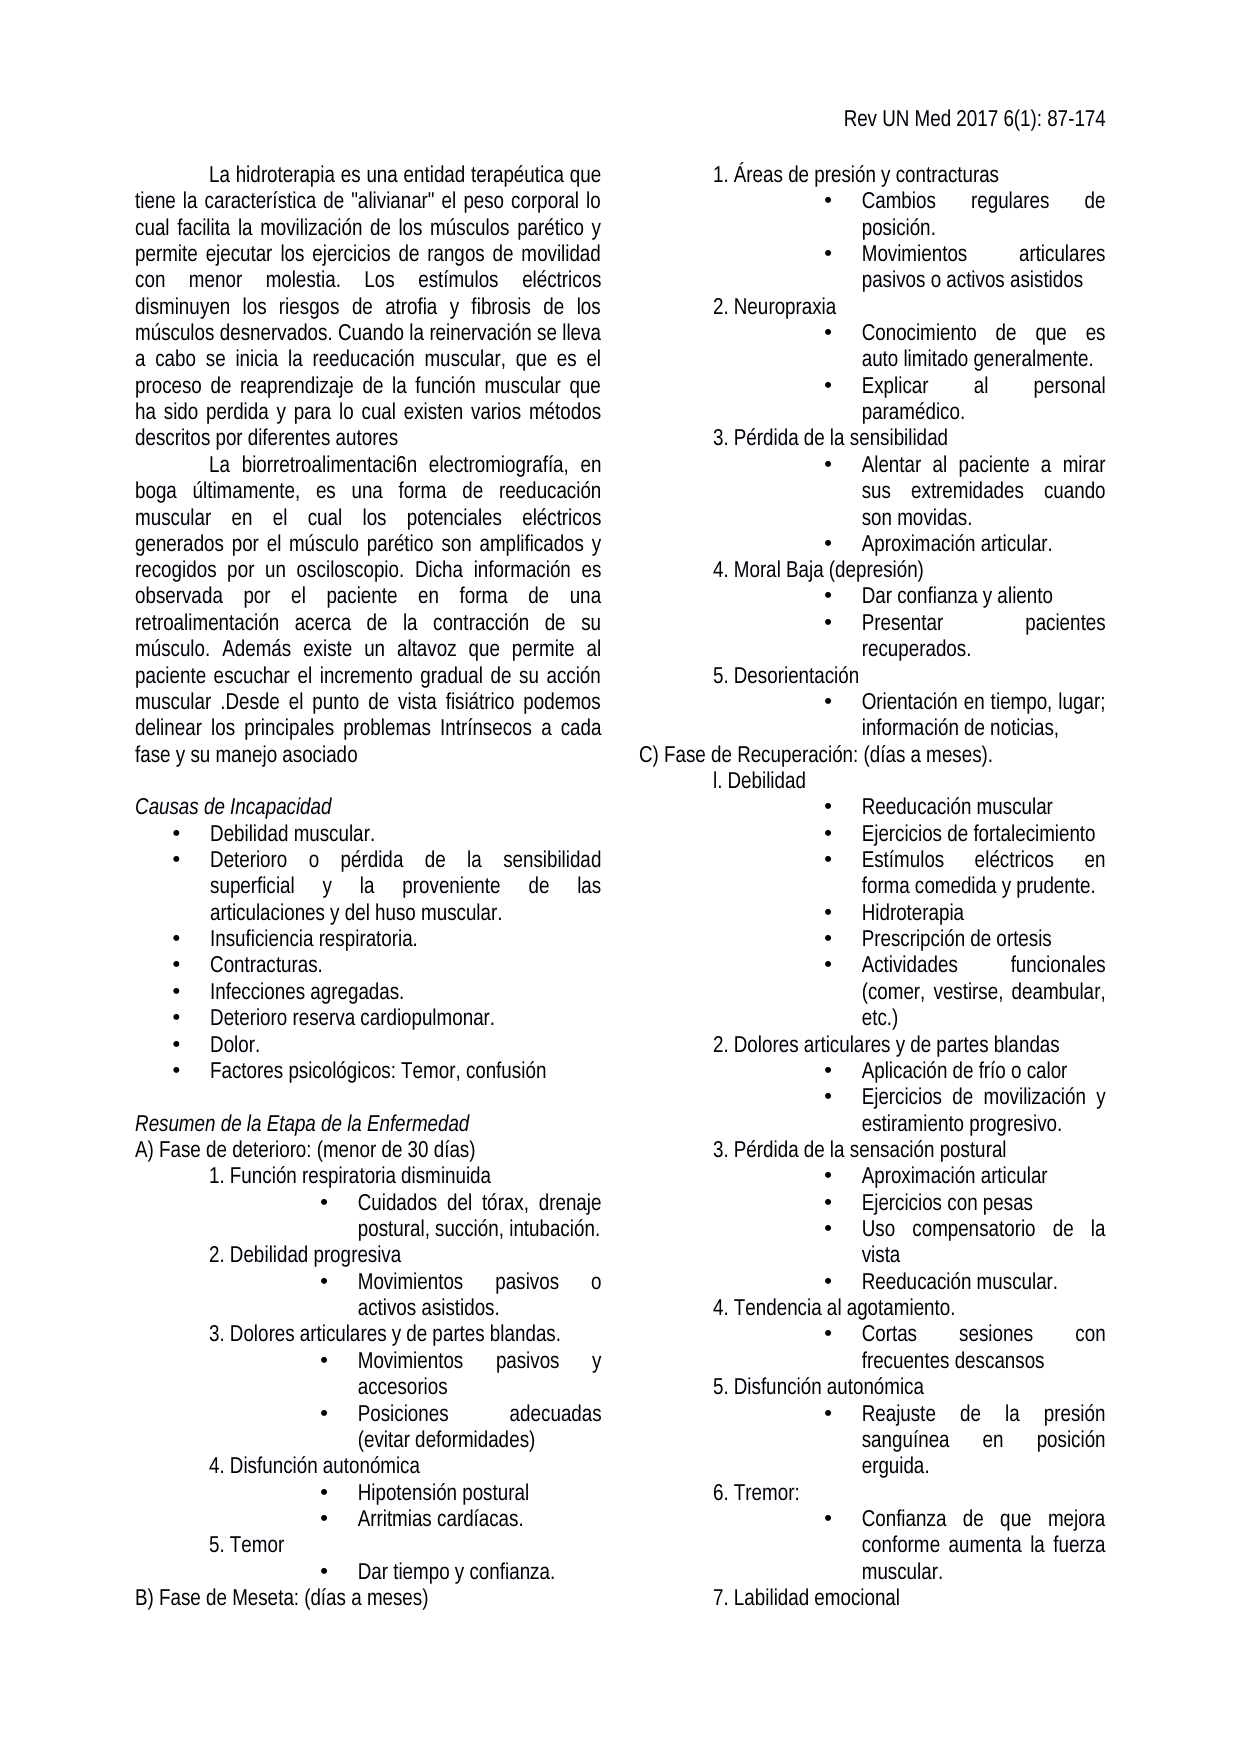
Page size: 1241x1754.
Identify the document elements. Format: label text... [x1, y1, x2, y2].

list Deterioro o pérdida de la sensibilidad superficial y la proveniente de las articulaciones y del huso muscular. [172, 846, 601, 925]
text 4. Moral Baja (depresión) [639, 556, 1106, 582]
list Confianza de que mejora conforme aumenta la fuerza muscular. [824, 1505, 1106, 1584]
list Cortas sesiones con frecuentes descansos [824, 1320, 1106, 1373]
list Cuidados del tórax, drenaje postural, succión, intubación. [320, 1189, 601, 1241]
text l. Debilidad [639, 767, 1106, 793]
text Resumen de la Etapa de la Enfermedad [135, 1109, 601, 1136]
list Contracturas. [172, 951, 601, 978]
list Orientación en tiempo, lugar; información de noticias, [824, 688, 1106, 741]
list Ejercicios con pesas [824, 1189, 1106, 1215]
list Deterioro reserva cardiopulmonar. [172, 1004, 601, 1031]
list Estímulos eléctricos en forma comedida y prudente. [824, 846, 1106, 899]
list Aproximación articular. [824, 530, 1106, 556]
text C) Fase de Recuperación: (días a meses). [639, 741, 1106, 767]
text 1. Función respiratoria disminuida [135, 1162, 601, 1189]
list Cambios regulares de posición. [824, 187, 1106, 240]
list Reajuste de la presión sanguínea en posición erguida. [824, 1399, 1106, 1478]
text Causas de Incapacidad [135, 793, 601, 820]
list Insuficiencia respiratoria. [172, 925, 601, 951]
list Movimientos articulares pasivos o activos asistidos [824, 240, 1106, 293]
list Dolor. [172, 1031, 601, 1057]
list Movimientos pasivos y accesorios [320, 1347, 601, 1399]
text 4. Disfunción autonómica [135, 1452, 601, 1478]
list Reeducación muscular [824, 793, 1106, 820]
text La hidroterapia es una entidad terapéutica que tiene la característica de "alivianar" el peso corporal lo cual facilita la movilización de los músculos parético y permite ejecutar los ejercicios de rangos de movilidad con menor molestia. Los estímulos eléctricos disminuyen los riesgos de atrofia y fibrosis de los músculos desnervados. Cuando la reinervación se lleva a cabo se inicia la reeducación muscular, que es el proceso de reaprendizaje de la función muscular que ha sido perdida y para lo cual existen varios métodos descritos por diferentes autores [135, 161, 601, 451]
text B) Fase de Meseta: (días a meses) [135, 1584, 601, 1610]
list Factores psicológicos: Temor, confusión [172, 1057, 601, 1083]
list Uso compensatorio de la vista [824, 1215, 1106, 1268]
text 3. Pérdida de la sensación postural [639, 1136, 1106, 1162]
list Infecciones agregadas. [172, 978, 601, 1004]
text 1. Áreas de presión y contracturas [639, 161, 1106, 187]
text A) Fase de deterioro: (menor de 30 días) [135, 1136, 601, 1162]
list Conocimiento de que es auto limitado generalmente. [824, 319, 1106, 372]
list Debilidad muscular. [172, 820, 601, 846]
list Ejercicios de fortalecimiento [824, 820, 1106, 846]
list Dar tiempo y confianza. [320, 1558, 601, 1584]
list Alentar al paciente a mirar sus extremidades cuando son movidas. [824, 451, 1106, 530]
list Reeducación muscular. [824, 1268, 1106, 1294]
list Movimientos pasivos o activos asistidos. [320, 1268, 601, 1320]
text 5. Temor [135, 1531, 601, 1558]
text 2. Dolores articulares y de partes blandas [639, 1031, 1106, 1057]
list Actividades funcionales (comer, vestirse, deambular, etc.) [824, 951, 1106, 1031]
list Hidroterapia [824, 899, 1106, 925]
list Dar confianza y aliento [824, 582, 1106, 609]
text 2. Debilidad progresiva [135, 1241, 601, 1268]
list Aplicación de frío o calor [824, 1057, 1106, 1083]
list Aproximación articular [824, 1162, 1106, 1189]
list Arritmias cardíacas. [320, 1505, 601, 1531]
text 6. Tremor: [639, 1478, 1106, 1505]
list Explicar al personal paramédico. [824, 372, 1106, 424]
list Prescripción de ortesis [824, 925, 1106, 951]
list Presentar pacientes recuperados. [824, 609, 1106, 662]
text 3. Pérdida de la sensibilidad [639, 424, 1106, 451]
text 5. Disfunción autonómica [639, 1373, 1106, 1399]
list Posiciones adecuadas (evitar deformidades) [320, 1399, 601, 1452]
text 5. Desorientación [639, 662, 1106, 688]
text 4. Tendencia al agotamiento. [639, 1294, 1106, 1320]
list Ejercicios de movilización y estiramiento progresivo. [824, 1083, 1106, 1136]
text 3. Dolores articulares y de partes blandas. [135, 1320, 601, 1347]
list Hipotensión postural [320, 1478, 601, 1505]
text La biorretroalimentaci6n electromiografía, en boga últimamente, es una forma de reeducación muscular en el cual los potenciales eléctricos generados por el músculo parético son amplificados y recogidos por un osciloscopio. Dicha información es observada por el paciente en forma de una retroalimentación acerca de la contracción de su músculo. Además existe un altavoz que permite al paciente escuchar el incremento gradual de su acción muscular .Desde el punto de vista fisiátrico podemos delinear los principales problemas Intrínsecos a cada fase y su manejo asociado [135, 451, 601, 767]
text 2. Neuropraxia [639, 293, 1106, 319]
text 7. Labilidad emocional [639, 1584, 1106, 1610]
